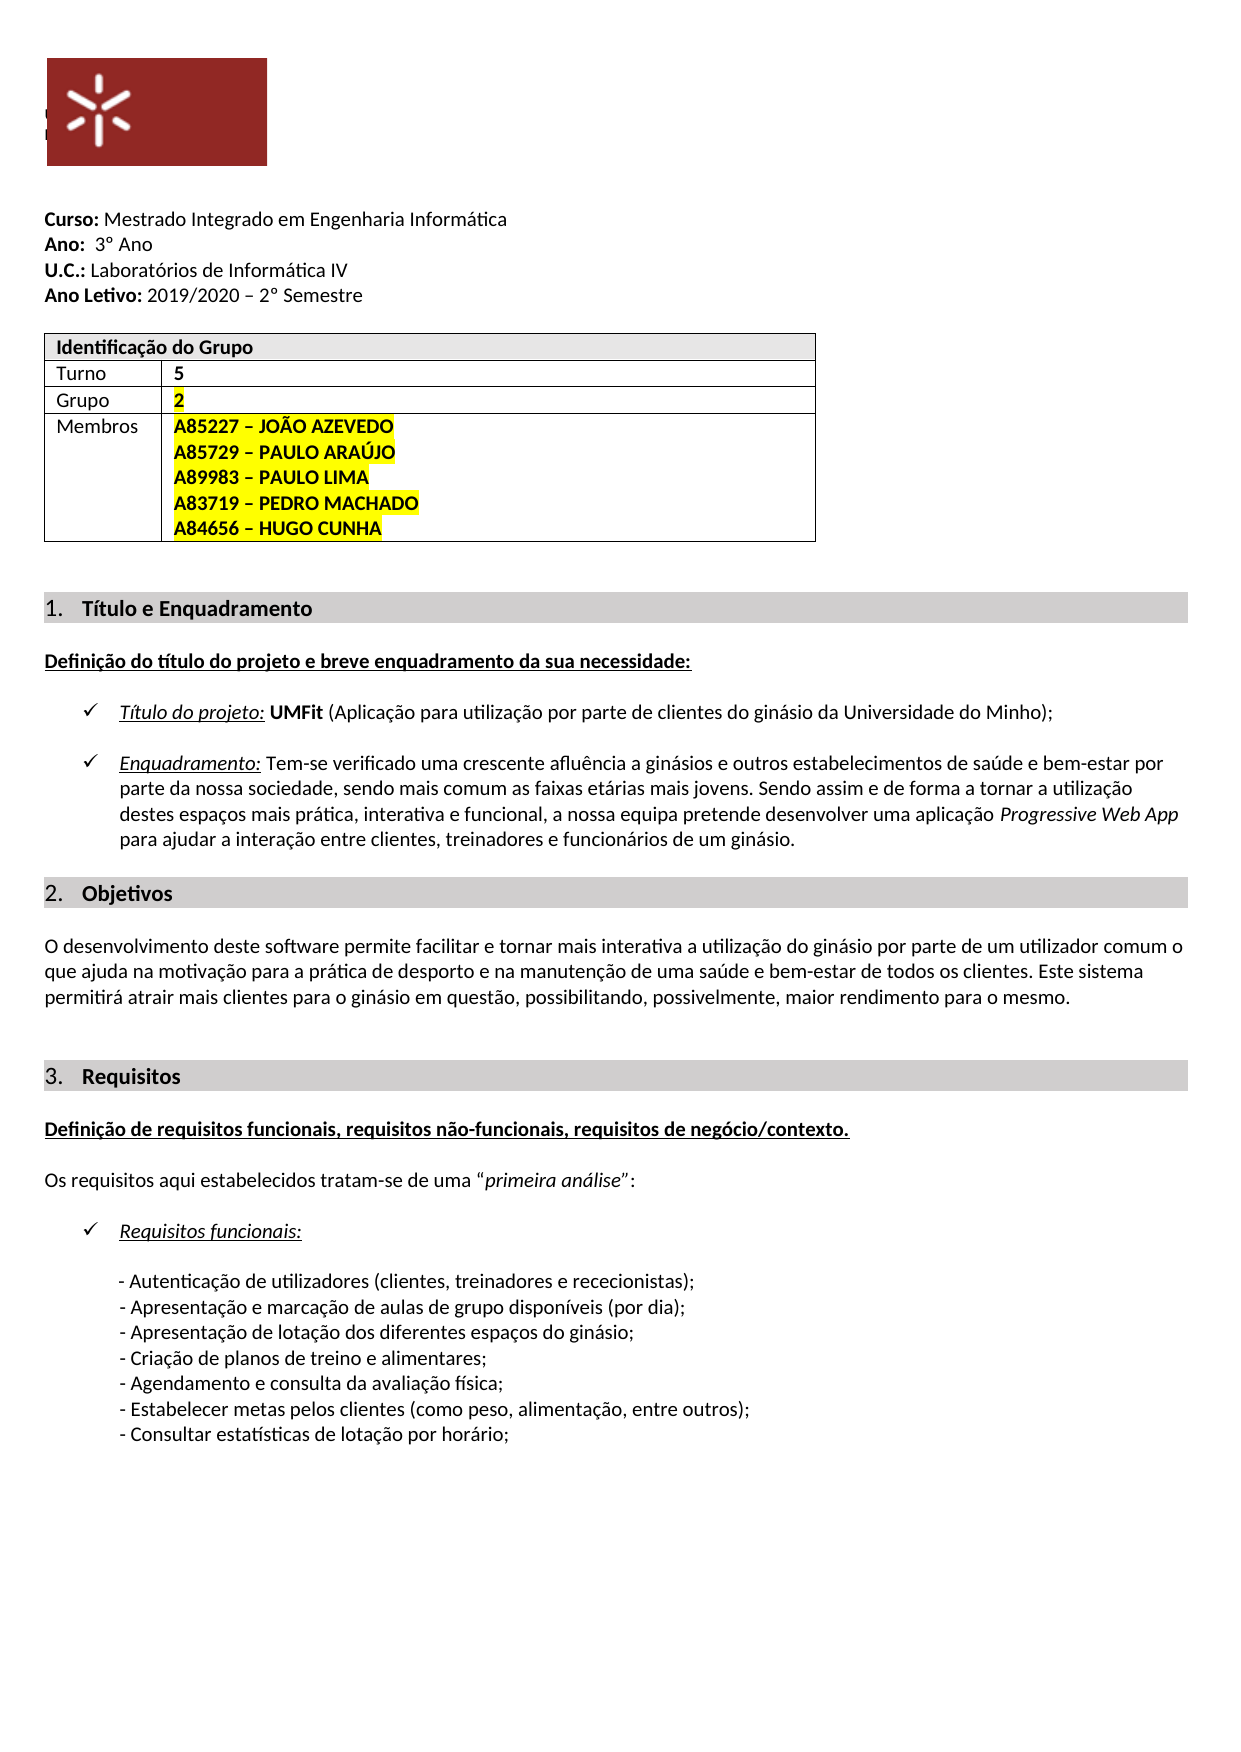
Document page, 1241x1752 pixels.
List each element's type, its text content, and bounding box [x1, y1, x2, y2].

table_cell Grupo [45, 387, 161, 412]
list - Consultar estatísticas de lotação por horário; [119, 1421, 1188, 1447]
text U.C.: Laboratórios de Informática IV [44, 257, 1188, 282]
list Título do projeto: UMFit (Aplicação para utilização por parte de clientes do ginásio da Universidade do Minho); [82, 699, 1188, 725]
list Título e Enquadramento [44, 592, 1188, 623]
text - Autenticação de utilizadores (clientes, treinadores e rececionistas); [44, 1269, 1188, 1294]
list - Estabelecer metas pelos clientes (como peso, alimentação, entre outros); [119, 1396, 1188, 1421]
table_cell 5 [162, 361, 815, 386]
table_cell 2 [162, 387, 815, 412]
list - Apresentação de lotação dos diferentes espaços do ginásio; [119, 1319, 1188, 1345]
list - Agendamento e consulta da avaliação física; [119, 1370, 1188, 1396]
table_cell Membros [45, 414, 161, 541]
text Definição do título do projeto e breve enquadramento da sua necessidade: [44, 648, 1188, 674]
text Os requisitos aqui estabelecidos tratam-se de uma “primeira análise”: [44, 1167, 1188, 1192]
list Enquadramento: Tem-se verificado uma crescente afluência a ginásios e outros estabelecimentos de saúde e bem-estar por parte da nossa sociedade, sendo mais comum as faixas etárias mais jovens. Sendo assim e de forma a tornar a utilização destes espaços mais prática, interativa e funcional, a nossa equipa pretende desenvolver uma aplicação Progressive Web App para ajudar a interação entre clientes, treinadores e funcionários de um ginásio. [82, 750, 1188, 852]
text Definição de requisitos funcionais, requisitos não-funcionais, requisitos de negócio/contexto. [44, 1116, 1188, 1142]
table_header Identificação do Grupo [45, 334, 815, 359]
list Objetivos [44, 877, 1188, 908]
text Ano Letivo: 2019/2020 – 2º Semestre [44, 282, 1188, 308]
text Ano: 3º Ano [44, 231, 1188, 257]
table_cell A85227 – JOÃO AZEVEDO A85729 – PAULO ARAÚJO A89983 – PAULO LIMA A83719 – PEDRO MACHADO A84656 – HUGO CUNHA [162, 414, 815, 541]
list Requisitos [44, 1060, 1188, 1091]
list - Criação de planos de treino e alimentares; [119, 1345, 1188, 1370]
text O desenvolvimento deste software permite facilitar e tornar mais interativa a utilização do ginásio por parte de um utilizador comum o que ajuda na motivação para a prática de desporto e na manutenção de uma saúde e bem-estar de todos os clientes. Este sistema permitirá atrair mais clientes para o ginásio em questão, possibilitando, possivelmente, maior rendimento para o mesmo. [44, 933, 1188, 1009]
list Requisitos funcionais: [82, 1218, 1188, 1243]
text Curso: Mestrado Integrado em Engenharia Informática [44, 206, 1188, 231]
list - Apresentação e marcação de aulas de grupo disponíveis (por dia); [119, 1294, 1188, 1319]
table_cell Turno [45, 361, 161, 386]
